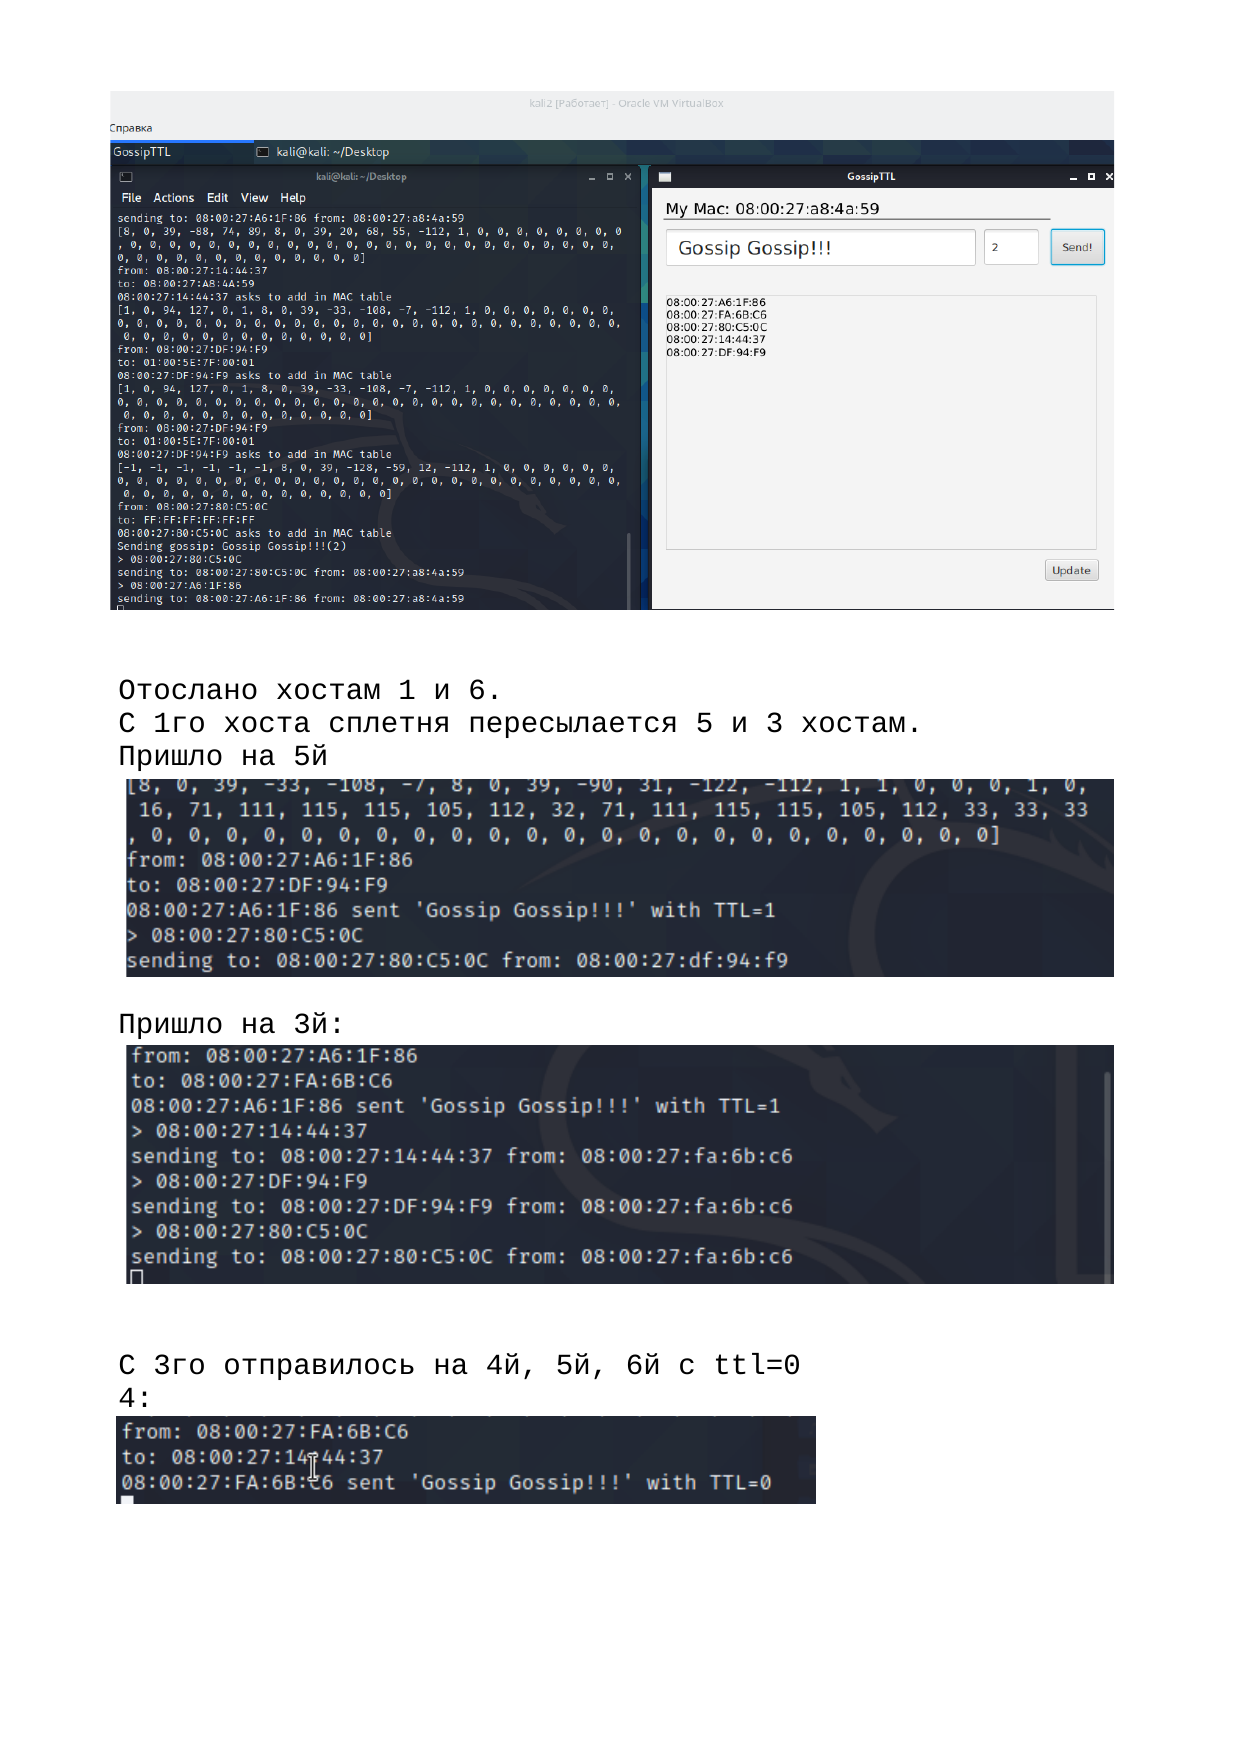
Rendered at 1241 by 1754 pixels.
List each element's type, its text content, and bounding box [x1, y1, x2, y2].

text С 3го отправилось на 4й, 5й, 6й с ttl=0 [118, 1350, 1122, 1383]
text Пришло на 5й [118, 742, 1122, 774]
text Отослано хостам 1 и 6. [118, 676, 1122, 708]
text 4: [118, 1383, 1122, 1416]
picture [110, 91, 1115, 610]
picture [126, 779, 1114, 977]
picture [126, 1045, 1114, 1284]
text С 1го хоста сплетня пересылается 5 и 3 хостам. [118, 708, 1122, 742]
text Пришло на 3й: [118, 1009, 1122, 1042]
picture [116, 1416, 816, 1504]
